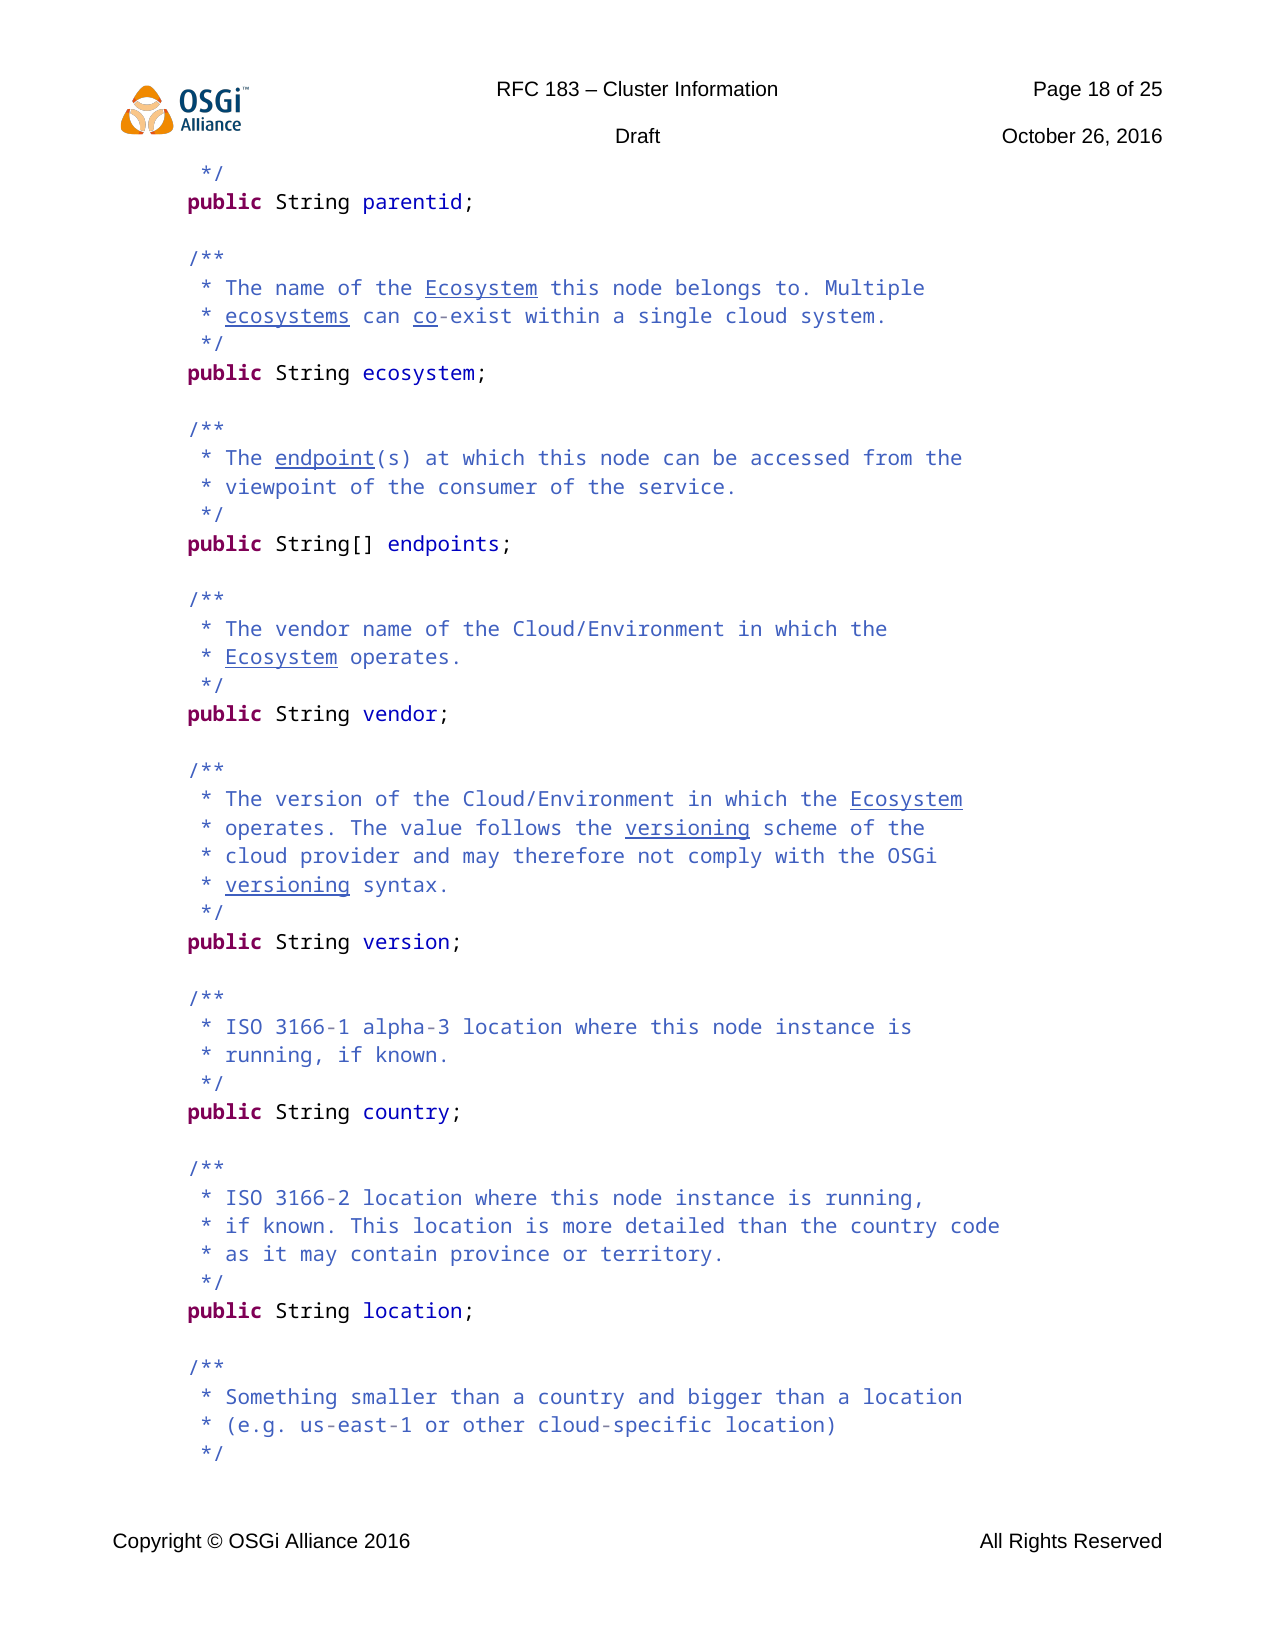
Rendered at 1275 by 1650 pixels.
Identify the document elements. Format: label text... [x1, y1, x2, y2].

text * ecosystems can co-exist within a single cloud system. [112, 301, 1162, 329]
text * Something smaller than a country and bigger than a location [112, 1382, 1162, 1410]
text * viewpoint of the consumer of the service. [112, 472, 1162, 500]
text */ [112, 1268, 1162, 1296]
text * ISO 3166-2 location where this node instance is running, [112, 1183, 1162, 1211]
text /** [112, 1154, 1162, 1183]
text */ [112, 329, 1162, 358]
text * cloud provider and may therefore not comply with the OSGi [112, 841, 1162, 870]
text * operates. The value follows the versioning scheme of the [112, 813, 1162, 841]
text public String[] endpoints; [112, 529, 1162, 557]
text */ [112, 1439, 1162, 1467]
text */ [112, 159, 1162, 187]
text * (e.g. us-east-1 or other cloud-specific location) [112, 1410, 1162, 1439]
text */ [112, 500, 1162, 529]
text public String ecosystem; [112, 358, 1162, 386]
text * The version of the Cloud/Environment in which the Ecosystem [112, 784, 1162, 813]
picture [113, 78, 257, 142]
text * versioning syntax. [112, 870, 1162, 898]
text * The name of the Ecosystem this node belongs to. Multiple [112, 273, 1162, 301]
text /** [112, 586, 1162, 614]
text * Ecosystem operates. [112, 642, 1162, 671]
text * running, if known. [112, 1041, 1162, 1069]
text * as it may contain province or territory. [112, 1239, 1162, 1268]
text /** [112, 415, 1162, 443]
text * if known. This location is more detailed than the country code [112, 1211, 1162, 1239]
text /** [112, 756, 1162, 784]
text * ISO 3166-1 alpha-3 location where this node instance is [112, 1012, 1162, 1041]
text /** [112, 1353, 1162, 1382]
text public String country; [112, 1097, 1162, 1126]
text /** [112, 984, 1162, 1012]
text public String vendor; [112, 699, 1162, 728]
text */ [112, 898, 1162, 927]
text /** [112, 244, 1162, 273]
text public String location; [112, 1296, 1162, 1325]
text */ [112, 1069, 1162, 1097]
text public String version; [112, 927, 1162, 955]
text */ [112, 671, 1162, 699]
text * The vendor name of the Cloud/Environment in which the [112, 614, 1162, 642]
text public String parentid; [112, 187, 1162, 216]
text * The endpoint(s) at which this node can be accessed from the [112, 443, 1162, 472]
